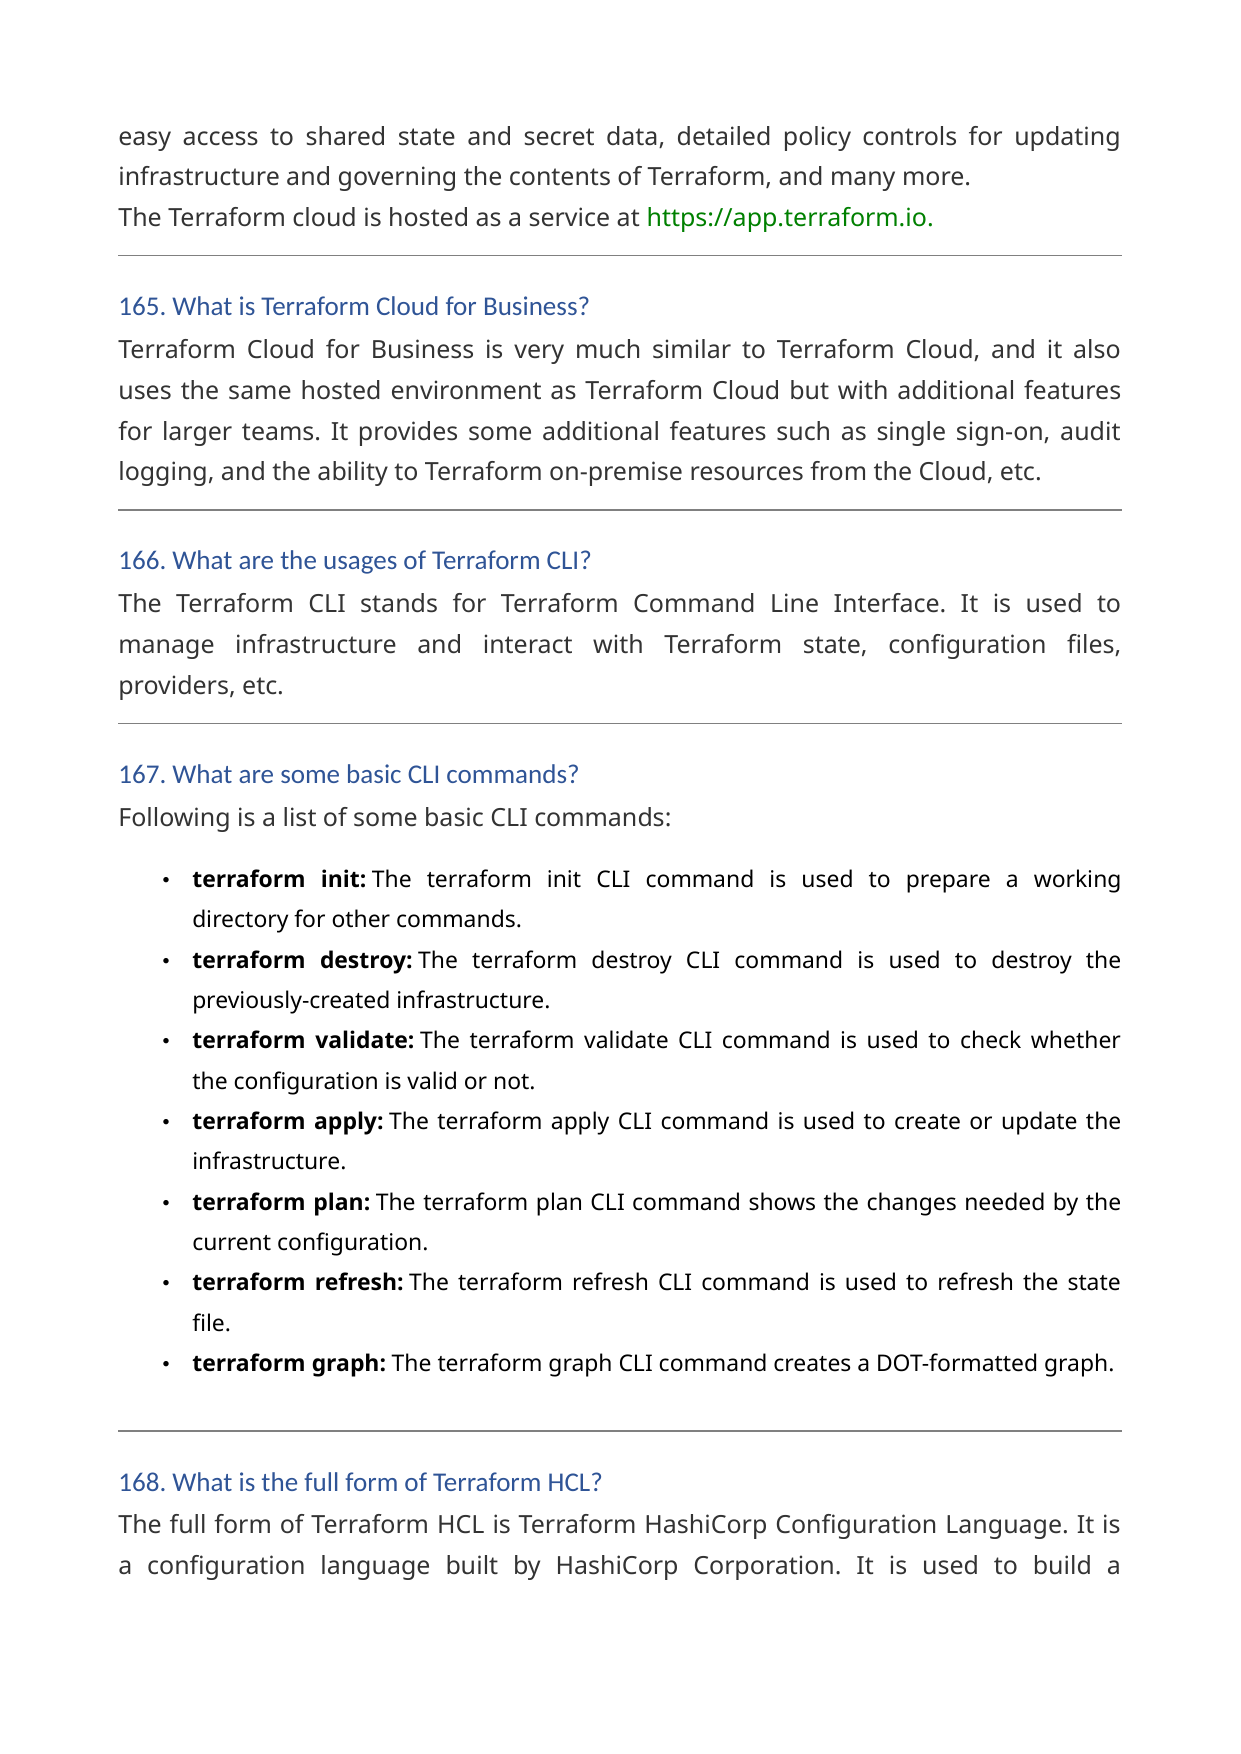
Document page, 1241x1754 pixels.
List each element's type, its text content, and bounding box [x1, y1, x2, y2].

subtitle 167. What are some basic CLI commands? [118, 757, 1122, 790]
list terraform graph: The terraform graph CLI command creates a DOT-formatted graph. [162, 1347, 1122, 1378]
list terraform plan: The terraform plan CLI command shows the changes needed by the current configuration. [162, 1186, 1122, 1257]
text easy access to shared state and secret data, detailed policy controls for updating infrastructure and governing the contents of Terraform, and many more. [118, 118, 1122, 193]
subtitle 165. What is Terraform Cloud for Business? [118, 289, 1122, 322]
list terraform destroy: The terraform destroy CLI command is used to destroy the previously-created infrastructure. [162, 944, 1122, 1015]
list terraform refresh: The terraform refresh CLI command is used to refresh the state file. [162, 1266, 1122, 1338]
list terraform apply: The terraform apply CLI command is used to create or update the infrastructure. [162, 1105, 1122, 1176]
text Terraform Cloud for Business is very much similar to Terraform Cloud, and it also uses the same hosted environment as Terraform Cloud but with additional features for larger teams. It provides some additional features such as single sign-on, audit logging, and the ability to Terraform on-premise resources from the Cloud, etc. [118, 332, 1122, 488]
subtitle 168. What is the full form of Terraform HCL? [118, 1465, 1122, 1498]
text Following is a list of some basic CLI commands: [118, 799, 1122, 833]
list terraform init: The terraform init CLI command is used to prepare a working directory for other commands. [162, 863, 1122, 934]
list terraform validate: The terraform validate CLI command is used to check whether the configuration is valid or not. [162, 1024, 1122, 1096]
subtitle 166. What are the usages of Terraform CLI? [118, 543, 1122, 576]
text The full form of Terraform HCL is Terraform HashiCorp Configuration Language. It is a configuration language built by HashiCorp Corporation. It is used to build a [118, 1507, 1122, 1582]
text The Terraform CLI stands for Terraform Command Line Interface. It is used to manage infrastructure and interact with Terraform state, configuration files, providers, etc. [118, 586, 1122, 702]
text The Terraform cloud is hosted as a service at https://app.terraform.io. [118, 200, 1122, 234]
